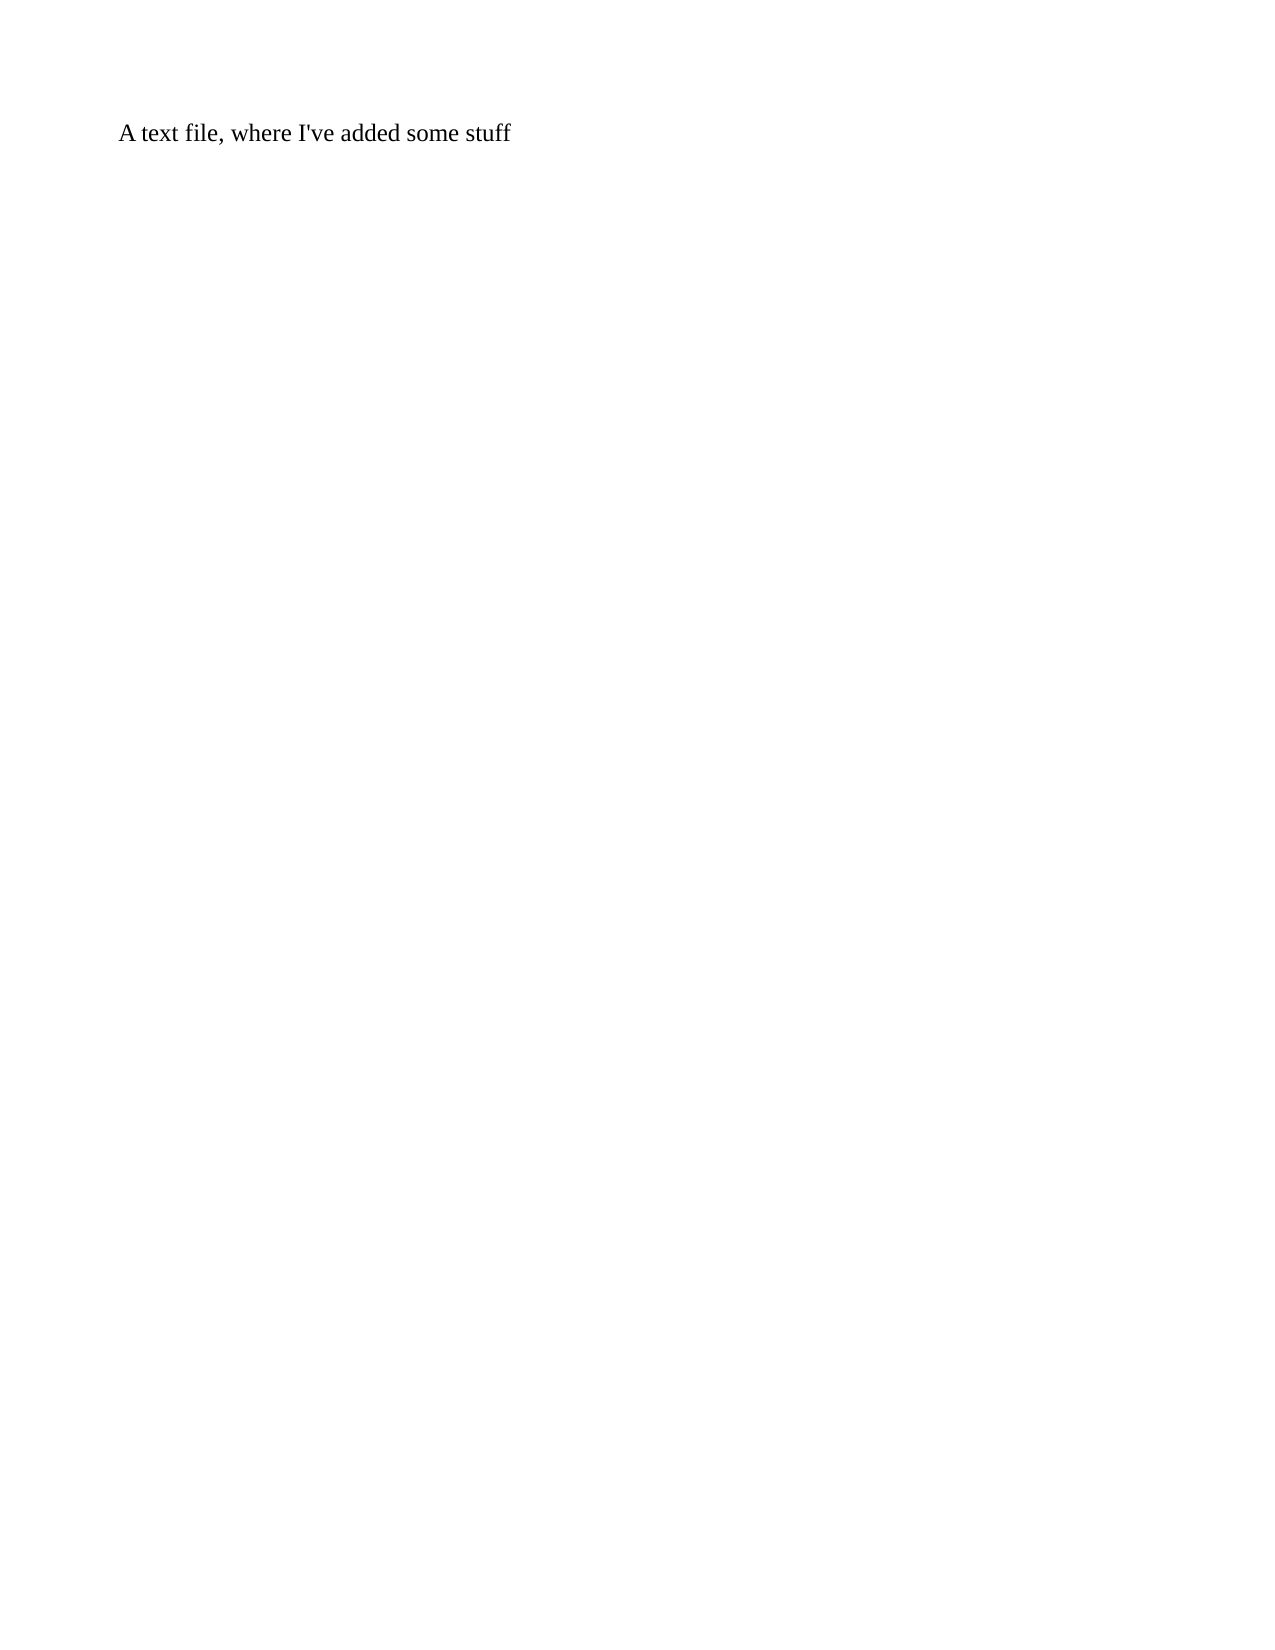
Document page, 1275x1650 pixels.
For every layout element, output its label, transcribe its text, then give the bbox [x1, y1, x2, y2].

text A text file, where I've added some stuff [118, 118, 1157, 147]
